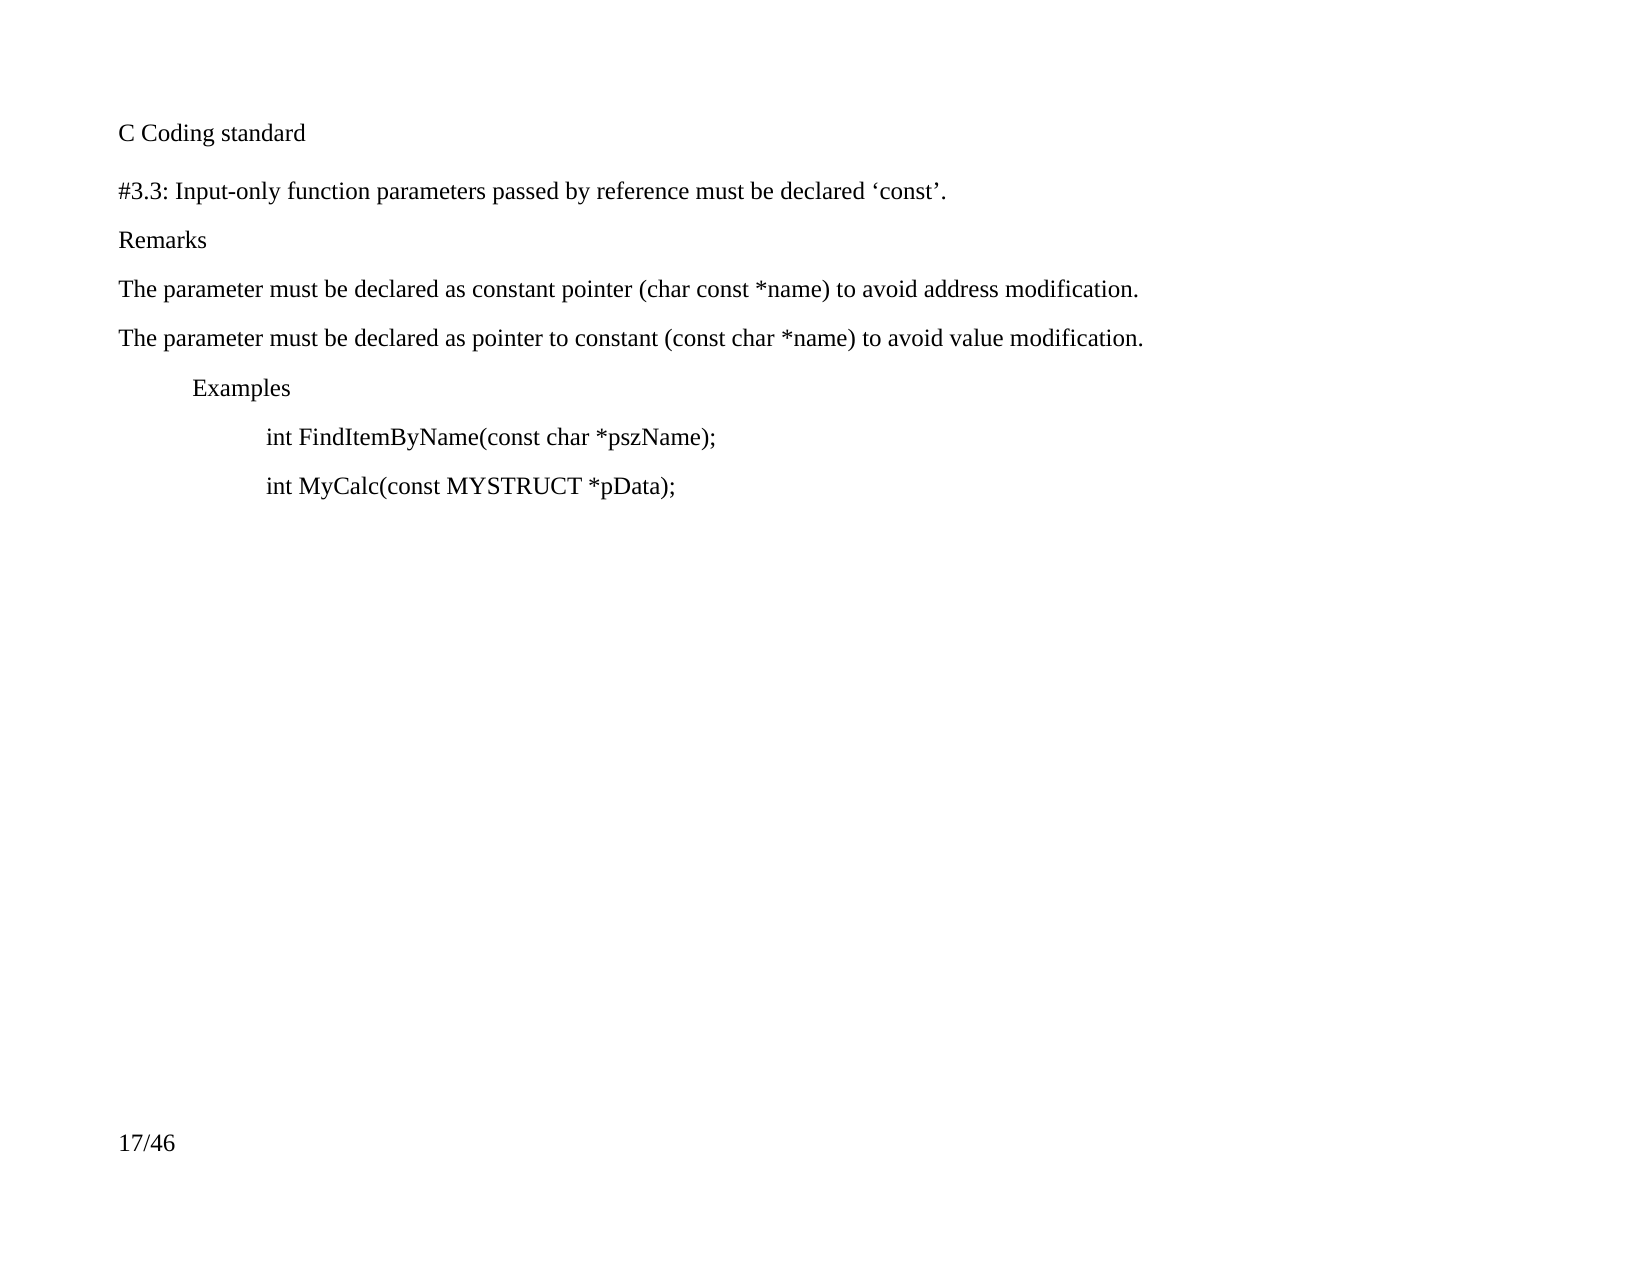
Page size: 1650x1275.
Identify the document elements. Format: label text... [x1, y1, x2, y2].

text Examples [192, 373, 1532, 401]
text The parameter must be declared as pointer to constant (const char *name) to avoid value modification. [118, 323, 1532, 352]
text int FindItemByName(const char *pszName); [266, 422, 1532, 450]
text #3.3: Input-only function parameters passed by reference must be declared ‘const’. [118, 176, 1532, 205]
text Remarks [118, 225, 1532, 254]
text The parameter must be declared as constant pointer (char const *name) to avoid address modification. [118, 274, 1532, 303]
text int MyCalc(const MYSTRUCT *pData); [266, 471, 1532, 499]
